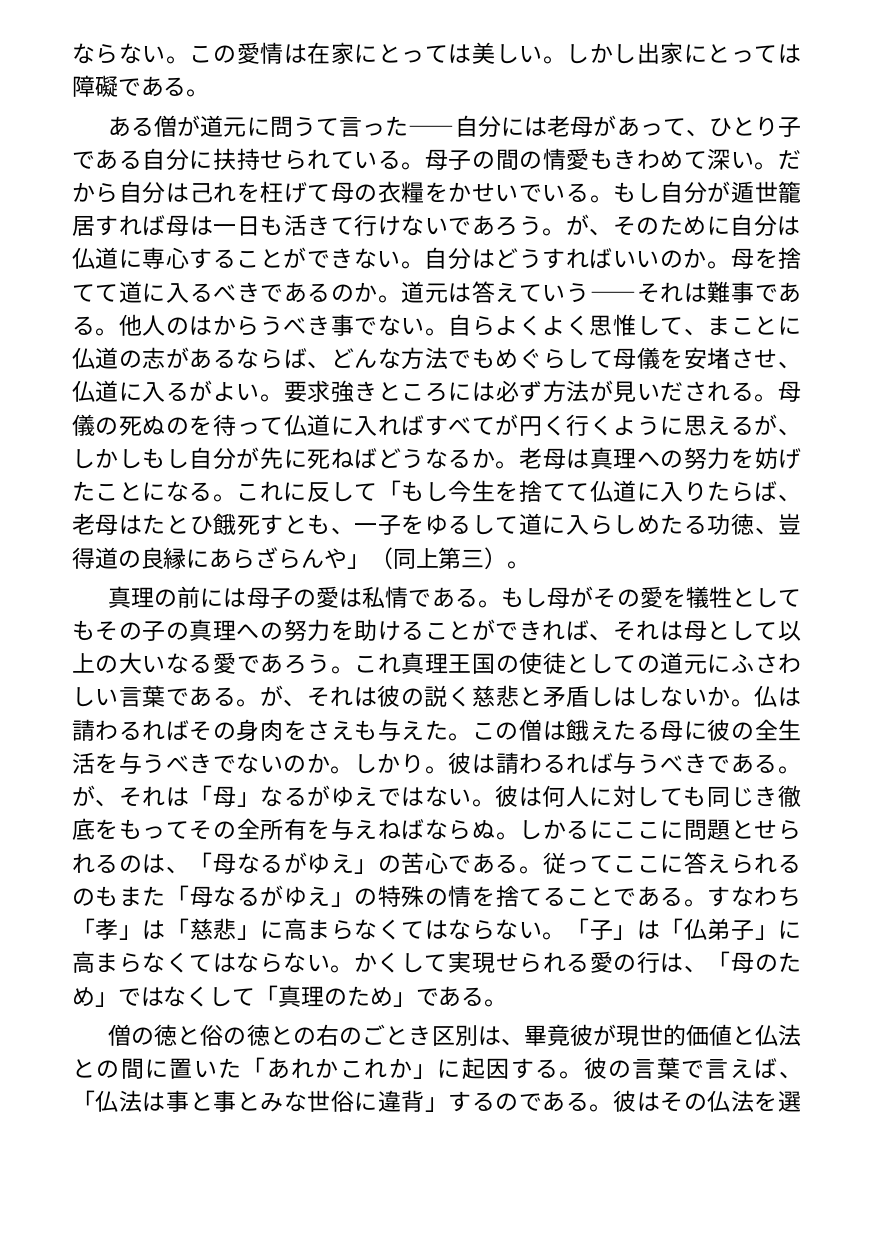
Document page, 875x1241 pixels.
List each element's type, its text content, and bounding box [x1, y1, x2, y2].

text ある僧が道元に問うて言った――自分には老母があって、ひとり子である自分に扶持せられている。母子の間の情愛もきわめて深い。だから自分は己れを枉げて母の衣糧をかせいでいる。もし自分が遁世籠居すれば母は一日も活きて行けないであろう。が、そのために自分は仏道に専心することができない。自分はどうすればいいのか。母を捨てて道に入るべきであるのか。道元は答えていう――それは難事である。他人のはからうべき事でない。自らよくよく思惟して、まことに仏道の志があるならば、どんな方法でもめぐらして母儀を安堵させ、仏道に入るがよい。要求強きところには必ず方法が見いだされる。母儀の死ぬのを待って仏道に入ればすべてが円く行くように思えるが、しかしもし自分が先に死ねばどうなるか。老母は真理への努力を妨げたことになる。これに反して「もし今生を捨てて仏道に入りたらば、老母はたとひ餓死すとも、一子をゆるして道に入らしめたる功徳、豈得道の良縁にあらざらんや」（同上第三）。 [72, 108, 802, 574]
text 僧の徳と俗の徳との右のごとき区別は、畢竟彼が現世的価値と仏法との間に置いた「あれかこれか」に起因する。彼の言葉で言えば、「仏法は事と事とみな世俗に違背」するのである。彼はその仏法を選 [72, 1017, 802, 1117]
text 真理の前には母子の愛は私情である。もし母がその愛を犠牲としてもその子の真理への努力を助けることができれば、それは母として以上の大いなる愛であろう。これ真理王国の使徒としての道元にふさわしい言葉である。が、それは彼の説く慈悲と矛盾しはしないか。仏は請わるればその身肉をさえも与えた。この僧は餓えたる母に彼の全生活を与うべきでないのか。しかり。彼は請わるれば与うべきである。が、それは「母」なるがゆえではない。彼は何人に対しても同じき徹底をもってその全所有を与えねばならぬ。しかるにここに問題とせられるのは、「母なるがゆえ」の苦心である。従ってここに答えられるのもまた「母なるがゆえ」の特殊の情を捨てることである。すなわち「孝」は「慈悲」に高まらなくてはならない。「子」は「仏弟子」に高まらなくてはならない。かくして実現せられる愛の行は、「母のため」ではなくして「真理のため」である。 [72, 579, 802, 1012]
text ならない。この愛情は在家にとっては美しい。しかし出家にとっては障礙である。 [72, 36, 802, 102]
